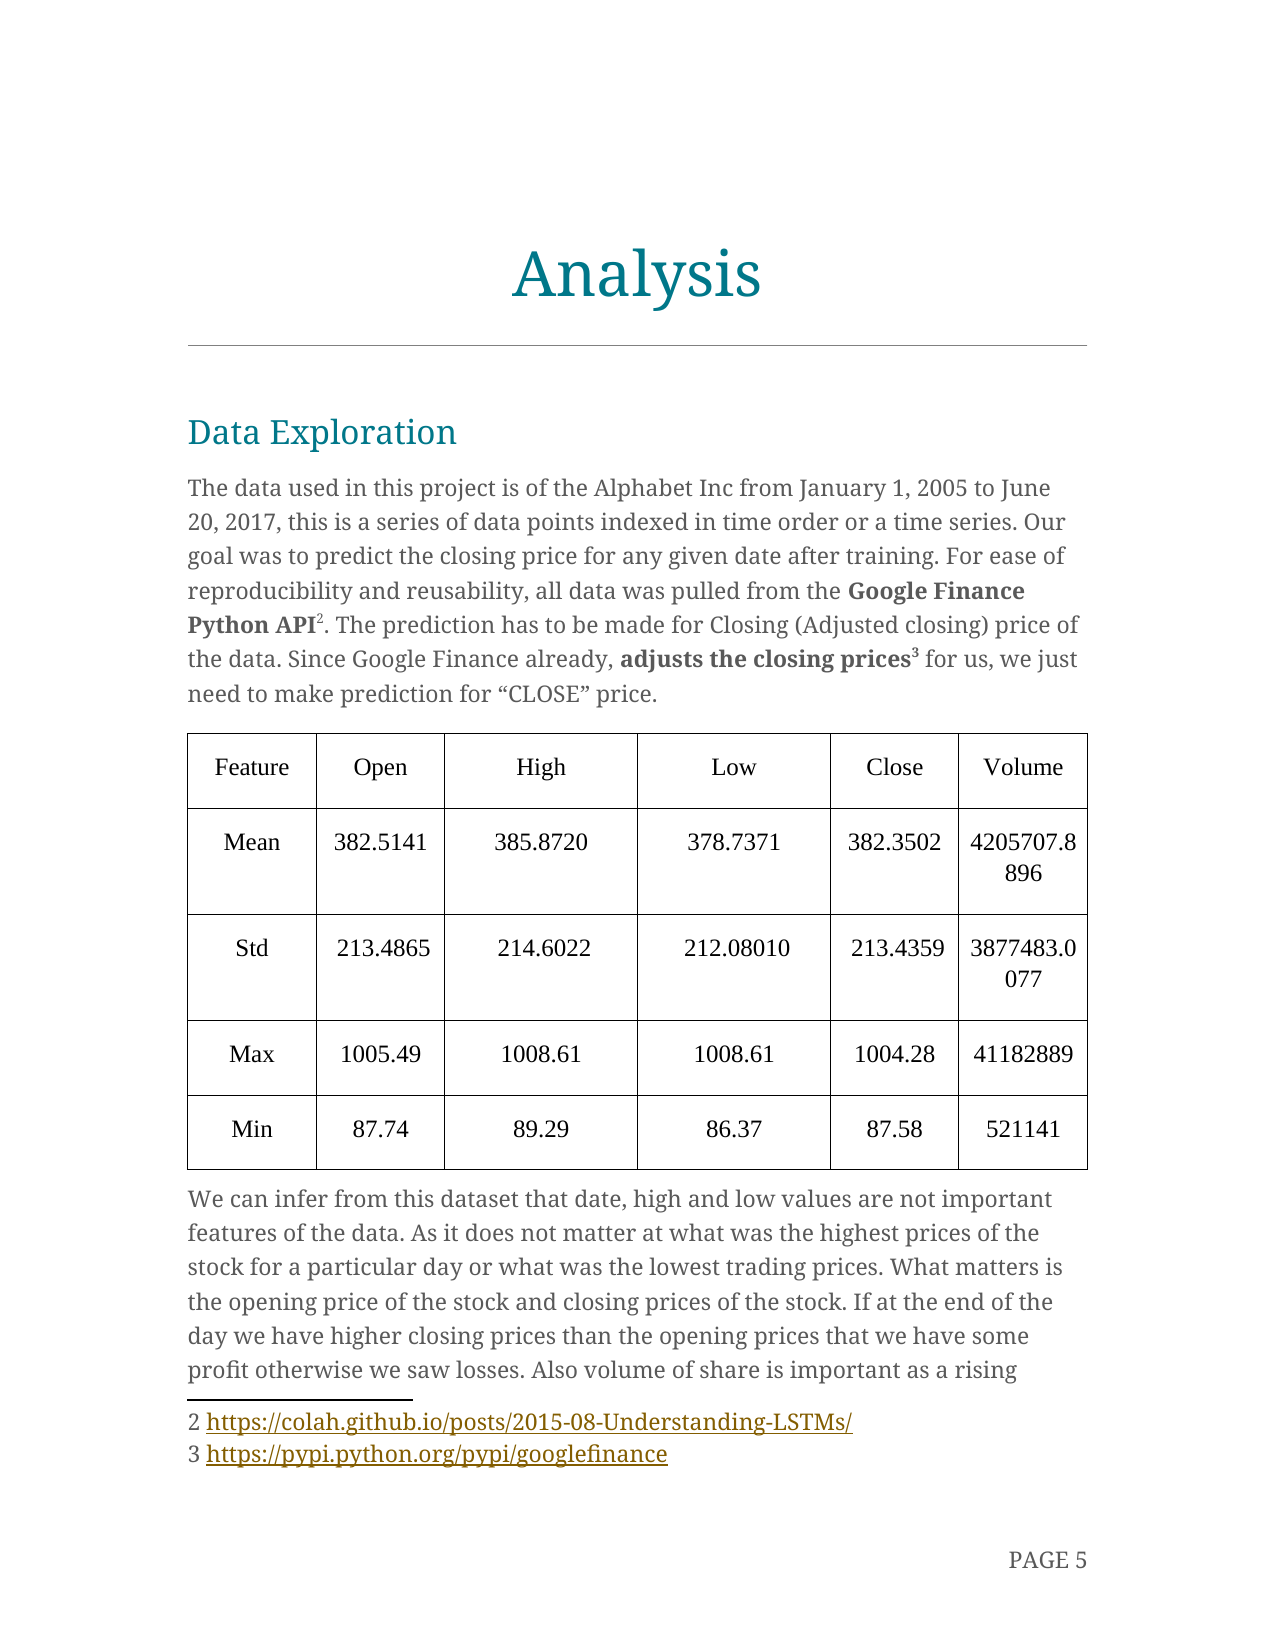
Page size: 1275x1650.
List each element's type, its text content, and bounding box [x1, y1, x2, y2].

table_cell 89.29 [445, 1096, 637, 1169]
text The data used in this project is of the Alphabet Inc from January 1, 2005 to June 20, 2017, this is a series of data points indexed in time order or a time series. Our goal was to predict the closing price for any given date after training. For ease of reproducibility and reusability, all data was pulled from the Google Finance Python API. The prediction has to be made for Closing (Adjusted closing) price of the data. Since Google Finance already, adjusts the closing prices for us, we just need to make prediction for “CLOSE” price. [187, 472, 1087, 709]
table_header Feature [188, 734, 316, 808]
table_cell Mean [188, 809, 316, 914]
title Analysis [187, 230, 1087, 315]
table_cell 213.4865 [317, 915, 444, 1020]
table_cell 213.4359 [831, 915, 958, 1020]
table_header Volume [959, 734, 1087, 808]
table_cell 87.74 [317, 1096, 444, 1169]
table_cell 86.37 [638, 1096, 830, 1169]
text https://colah.github.io/posts/2015-08-Understanding-LSTMs/ [187, 1406, 1087, 1437]
table_cell Max [188, 1021, 316, 1094]
table_cell 1005.49 [317, 1021, 444, 1094]
table_cell 212.08010 [638, 915, 830, 1020]
table_cell 385.8720 [445, 809, 637, 914]
text We can infer from this dataset that date, high and low values are not important features of the data. As it does not matter at what was the highest prices of the stock for a particular day or what was the lowest trading prices. What matters is the opening price of the stock and closing prices of the stock. If at the end of the day we have higher closing prices than the opening prices that we have some profit otherwise we saw losses. Also volume of share is important as a rising [187, 1183, 1087, 1386]
table_cell 1008.61 [638, 1021, 830, 1094]
table_cell 1008.61 [445, 1021, 637, 1094]
subtitle Data Exploration [187, 409, 1087, 454]
table_cell 382.3502 [831, 809, 958, 914]
table_header High [445, 734, 637, 808]
table_header Low [638, 734, 830, 808]
table_header Close [831, 734, 958, 808]
table_header Open [317, 734, 444, 808]
table_cell 382.5141 [317, 809, 444, 914]
table_cell Min [188, 1096, 316, 1169]
table_cell 41182889 [959, 1021, 1087, 1094]
table_cell 521141 [959, 1096, 1087, 1169]
table_cell Std [188, 915, 316, 1020]
table_cell 87.58 [831, 1096, 958, 1169]
table_cell 378.7371 [638, 809, 830, 914]
table_cell 4205707.8896 [959, 809, 1087, 914]
table_cell 3877483.0077 [959, 915, 1087, 1020]
text https://pypi.python.org/pypi/googlefinance [187, 1437, 1087, 1469]
table_cell 1004.28 [831, 1021, 958, 1094]
table_cell 214.6022 [445, 915, 637, 1020]
